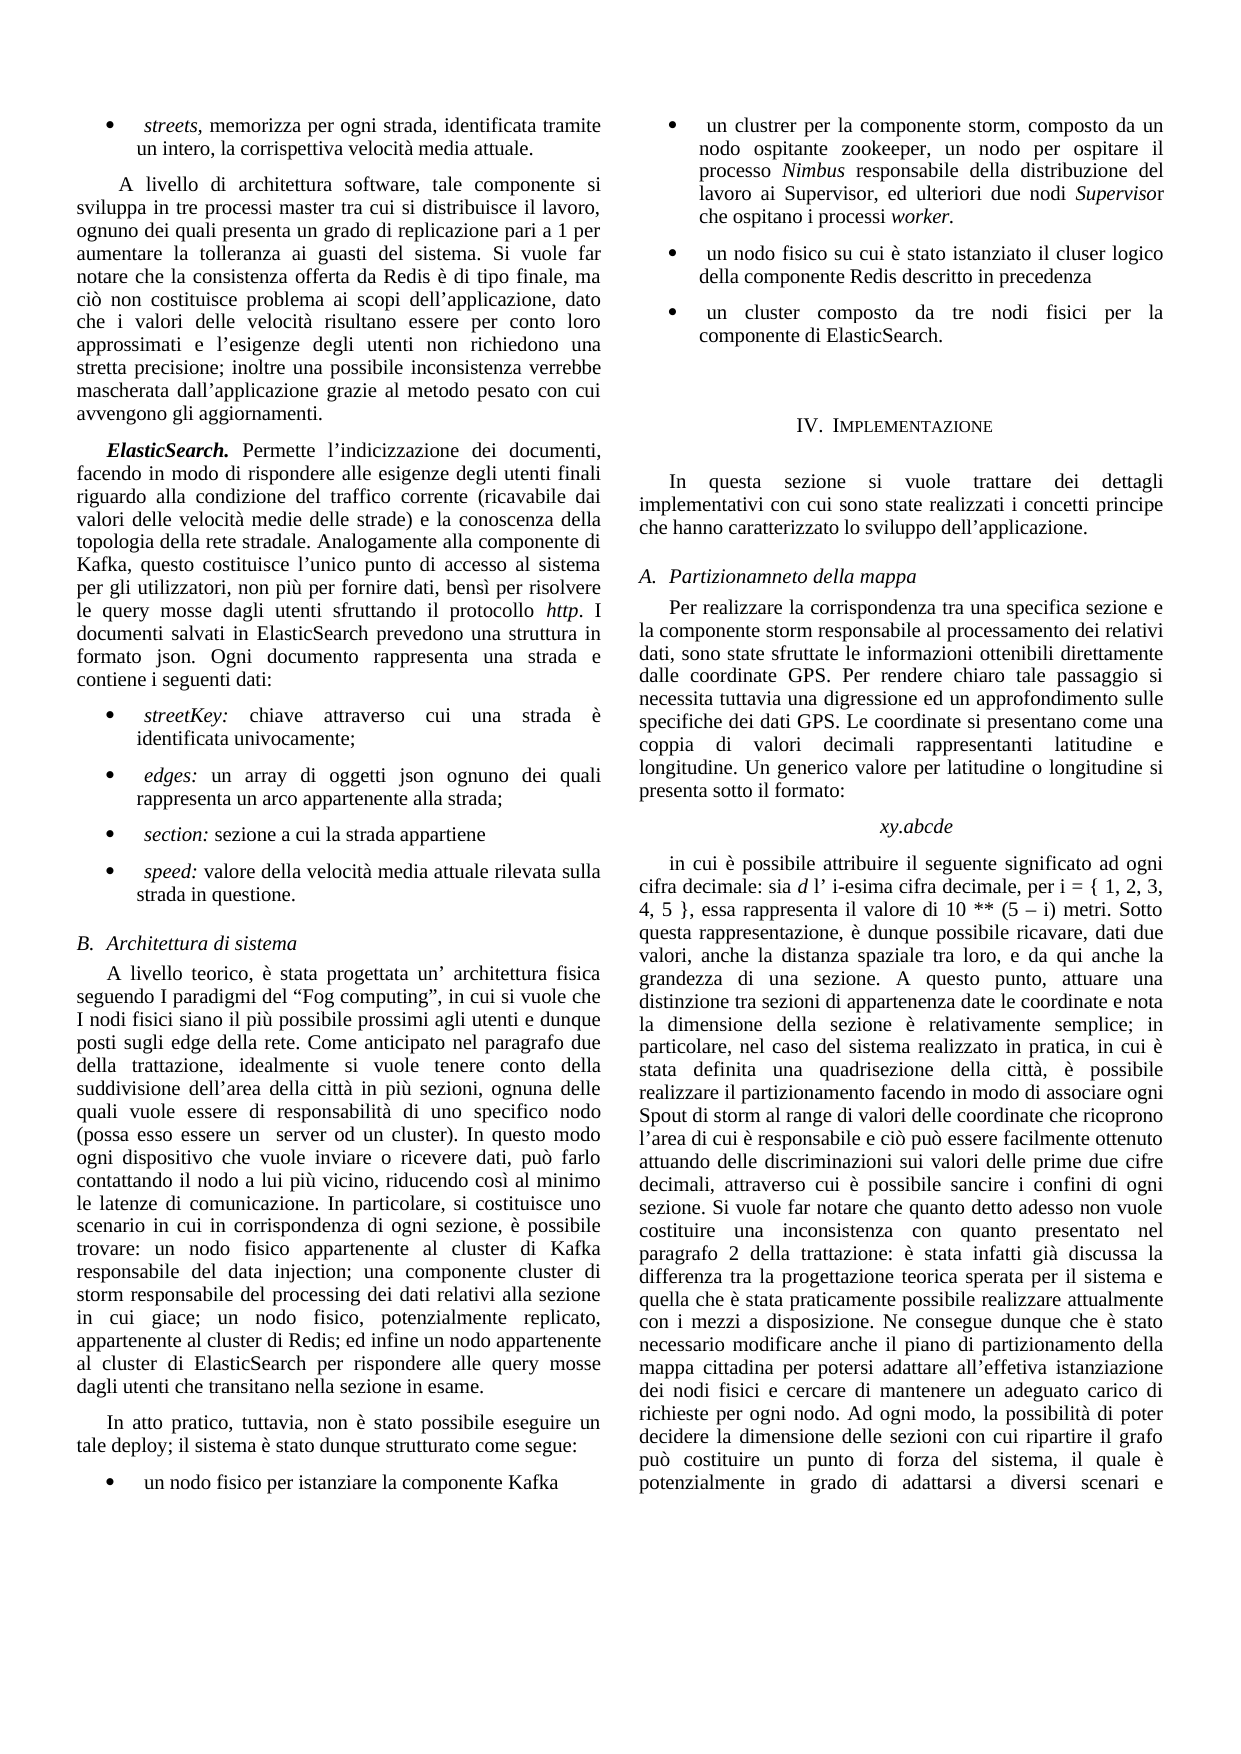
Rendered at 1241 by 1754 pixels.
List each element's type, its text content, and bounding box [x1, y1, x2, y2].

list speed: valore della velocità media attuale rilevata sulla strada in questione. [106, 859, 601, 906]
subtitle Architettura di sistema [76, 931, 601, 955]
subtitle Implementazione [639, 413, 1164, 437]
text In questa sezione si vuole trattare dei dettagli implementativi con cui sono state realizzati i concetti principe che hanno caratterizzato lo sviluppo dell’applicazione. [639, 469, 1164, 539]
text Per realizzare la corrispondenza tra una specifica sezione e la componente storm responsabile al processamento dei relativi dati, sono state sfruttate le informazioni ottenibili direttamente dalle coordinate GPS. Per rendere chiaro tale passaggio si necessita tuttavia una digressione ed un approfondimento sulle specifiche dei dati GPS. Le coordinate si presentano come una coppia di valori decimali rappresentanti latitudine e longitudine. Un generico valore per latitudine o longitudine si presenta sotto il formato: [639, 594, 1164, 802]
text xy.abcde [639, 814, 1164, 838]
list un nodo fisico per istanziare la componente Kafka [106, 1470, 601, 1494]
subtitle Partizionamneto della mappa [639, 564, 1164, 588]
list streetKey: chiave attraverso cui una strada è identificata univocamente; [106, 703, 601, 750]
text A livello teorico, è stata progettata un’ architettura fisica seguendo I paradigmi del “Fog computing”, in cui si vuole che I nodi fisici siano il più possibile prossimi agli utenti e dunque posti sugli edge della rete. Come anticipato nel paragrafo due della trattazione, idealmente si vuole tenere conto della suddivisione dell’area della città in più sezioni, ognuna delle quali vuole essere di responsabilità di uno specifico nodo (possa esso essere un server od un cluster). In questo modo ogni dispositivo che vuole inviare o ricevere dati, può farlo contattando il nodo a lui più vicino, riducendo così al minimo le latenze di comunicazione. In particolare, si costituisce uno scenario in cui in corrispondenza di ogni sezione, è possibile trovare: un nodo fisico appartenente al cluster di Kafka responsabile del data injection; una componente cluster di storm responsabile del processing dei dati relativi alla sezione in cui giace; un nodo fisico, potenzialmente replicato, appartenente al cluster di Redis; ed infine un nodo appartenente al cluster di ElasticSearch per rispondere alle query mosse dagli utenti che transitano nella sezione in esame. [76, 961, 601, 1398]
text ElasticSearch. Permette l’indicizzazione dei documenti, facendo in modo di rispondere alle esigenze degli utenti finali riguardo alla condizione del traffico corrente (ricavabile dai valori delle velocità medie delle strade) e la conoscenza della topologia della rete stradale. Analogamente alla componente di Kafka, questo costituisce l’unico punto di accesso al sistema per gli utilizzatori, non più per fornire dati, bensì per risolvere le query mosse dagli utenti sfruttando il protocollo http. I documenti salvati in ElasticSearch prevedono una struttura in formato json. Ogni documento rappresenta una strada e contiene i seguenti dati: [76, 438, 601, 691]
list section: sezione a cui la strada appartiene [106, 822, 601, 846]
list un clustrer per la componente storm, composto da un nodo ospitante zookeeper, un nodo per ospitare il processo Nimbus responsabile della distribuzione del lavoro ai Supervisor, ed ulteriori due nodi Supervisor che ospitano i processi worker. [669, 112, 1164, 228]
list un cluster composto da tre nodi fisici per la componente di ElasticSearch. [669, 300, 1164, 347]
list streets, memorizza per ogni strada, identificata tramite un intero, la corrispettiva velocità media attuale. [106, 112, 601, 159]
text In atto pratico, tuttavia, non è stato possibile eseguire un tale deploy; il sistema è stato dunque strutturato come segue: [76, 1410, 601, 1457]
list edges: un array di oggetti json ognuno dei quali rappresenta un arco appartenente alla strada; [106, 763, 601, 810]
list un nodo fisico su cui è stato istanziato il cluser logico della componente Redis descritto in precedenza [669, 241, 1164, 288]
text A livello di architettura software, tale componente si sviluppa in tre processi master tra cui si distribuisce il lavoro, ognuno dei quali presenta un grado di replicazione pari a 1 per aumentare la tolleranza ai guasti del sistema. Si vuole far notare che la consistenza offerta da Redis è di tipo finale, ma ciò non costituisce problema ai scopi dell’applicazione, dato che i valori delle velocità risultano essere per conto loro approssimati e l’esigenze degli utenti non richiedono una stretta precisione; inoltre una possibile inconsistenza verrebbe mascherata dall’applicazione grazie al metodo pesato con cui avvengono gli aggiornamenti. [76, 172, 601, 425]
text in cui è possibile attribuire il seguente significato ad ogni cifra decimale: sia d l’ i-esima cifra decimale, per i = { 1, 2, 3, 4, 5 }, essa rappresenta il valore di 10 ** (5 – i) metri. Sotto questa rappresentazione, è dunque possibile ricavare, dati due valori, anche la distanza spaziale tra loro, e da qui anche la grandezza di una sezione. A questo punto, attuare una distinzione tra sezioni di appartenenza date le coordinate e nota la dimensione della sezione è relativamente semplice; in particolare, nel caso del sistema realizzato in pratica, in cui è stata definita una quadrisezione della città, è possibile realizzare il partizionamento facendo in modo di associare ogni Spout di storm al range di valori delle coordinate che ricoprono l’area di cui è responsabile e ciò può essere facilmente ottenuto attuando delle discriminazioni sui valori delle prime due cifre decimali, attraverso cui è possibile sancire i confini di ogni sezione. Si vuole far notare che quanto detto adesso non vuole costituire una inconsistenza con quanto presentato nel paragrafo 2 della trattazione: è stata infatti già discussa la differenza tra la progettazione teorica sperata per il sistema e quella che è stata praticamente possibile realizzare attualmente con i mezzi a disposizione. Ne consegue dunque che è stato necessario modificare anche il piano di partizionamento della mappa cittadina per potersi adattare all’effetiva istanziazione dei nodi fisici e cercare di mantenere un adeguato carico di richieste per ogni nodo. Ad ogni modo, la possibilità di poter decidere la dimensione delle sezioni con cui ripartire il grafo può costituire un punto di forza del sistema, il quale è potenzialmente in grado di adattarsi a diversi scenari e [639, 851, 1164, 1494]
